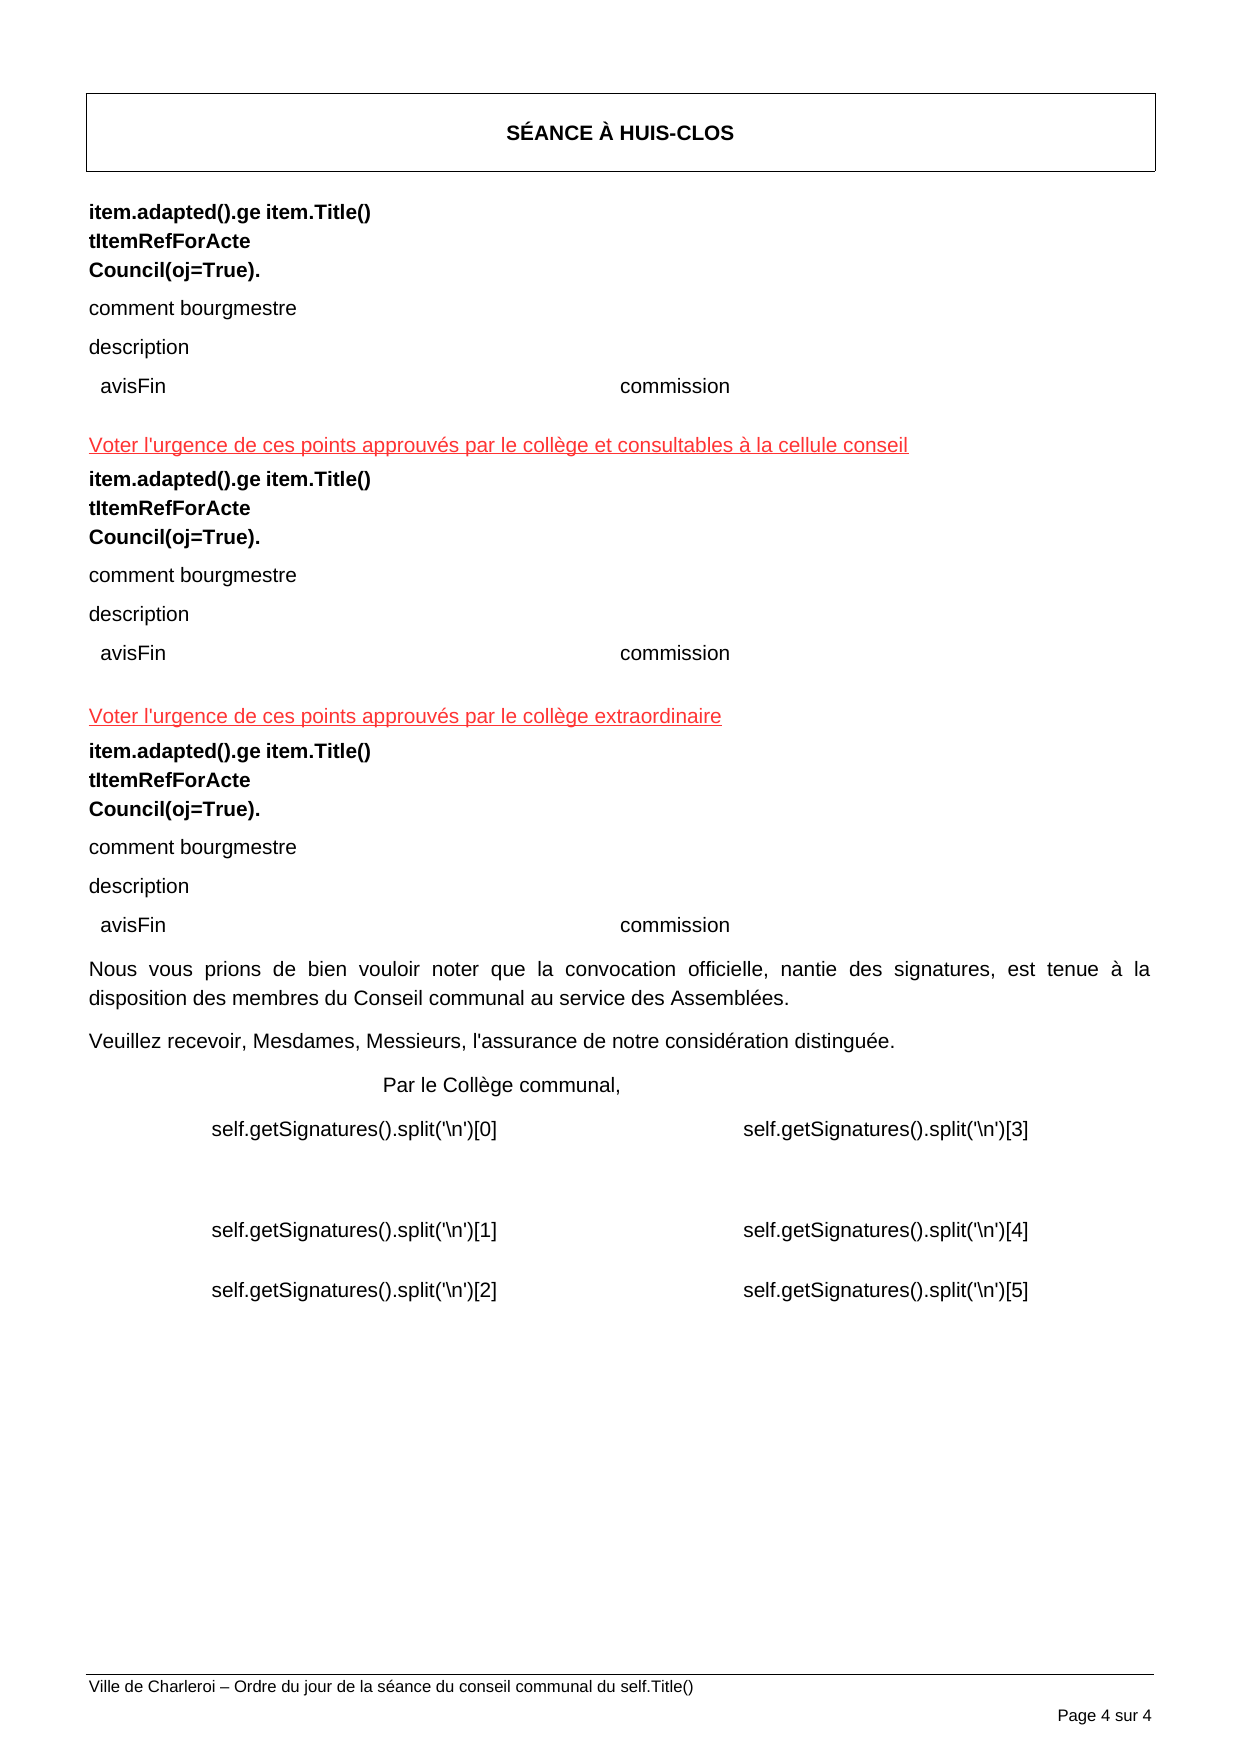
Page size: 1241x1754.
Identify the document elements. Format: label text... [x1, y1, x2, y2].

table_cell self.getSignatures().split('\n')[4] [620, 1218, 1152, 1278]
table_header item.Title() [266, 467, 1152, 563]
table_header item.Title() [266, 739, 1152, 835]
table_cell comment bourgmestre [89, 835, 1152, 874]
table_cell description [89, 602, 1152, 641]
text Voter l'urgence de ces points approuvés par le collège et consultables à la cellule conseil [88, 432, 1152, 456]
table_header item.Title() [266, 200, 1152, 296]
table_cell [620, 1146, 1152, 1218]
table_cell description [89, 335, 1152, 374]
table_cell self.getSignatures().split('\n')[1] [89, 1218, 620, 1278]
table_header avisFin [89, 913, 620, 937]
table_cell comment bourgmestre [89, 296, 1152, 335]
table_header self.getSignatures().split('\n')[0] [89, 1116, 620, 1146]
table_header commission [620, 641, 1152, 665]
text Nous vous prions de bien vouloir noter que la convocation officielle, nantie des signatures, est tenue à la disposition des membres du Conseil communal au service des Assemblées. [88, 957, 1152, 1010]
table_cell self.getSignatures().split('\n')[5] [620, 1278, 1152, 1308]
table_cell comment bourgmestre [89, 563, 1152, 602]
table_header item.adapted().getItemRefForActeCouncil(oj=True). [89, 467, 266, 563]
text Voter l'urgence de ces points approuvés par le collège extraordinaire [88, 704, 1152, 728]
table_header commission [620, 374, 1152, 398]
table_header avisFin [89, 641, 620, 665]
table_header avisFin [89, 374, 620, 398]
table_header commission [620, 913, 1152, 937]
text Veuillez recevoir, Mesdames, Messieurs, l'assurance de notre considération distinguée. [88, 1029, 1152, 1053]
table_header item.adapted().getItemRefForActeCouncil(oj=True). [89, 739, 266, 835]
table_header item.adapted().getItemRefForActeCouncil(oj=True). [89, 200, 266, 296]
text Séance à huis-clos [88, 120, 1152, 144]
table_cell [89, 1146, 620, 1218]
table_cell self.getSignatures().split('\n')[2] [89, 1278, 620, 1308]
text Par le Collège communal, [88, 1073, 1152, 1097]
table_cell description [89, 874, 1152, 913]
table_header self.getSignatures().split('\n')[3] [620, 1116, 1152, 1146]
